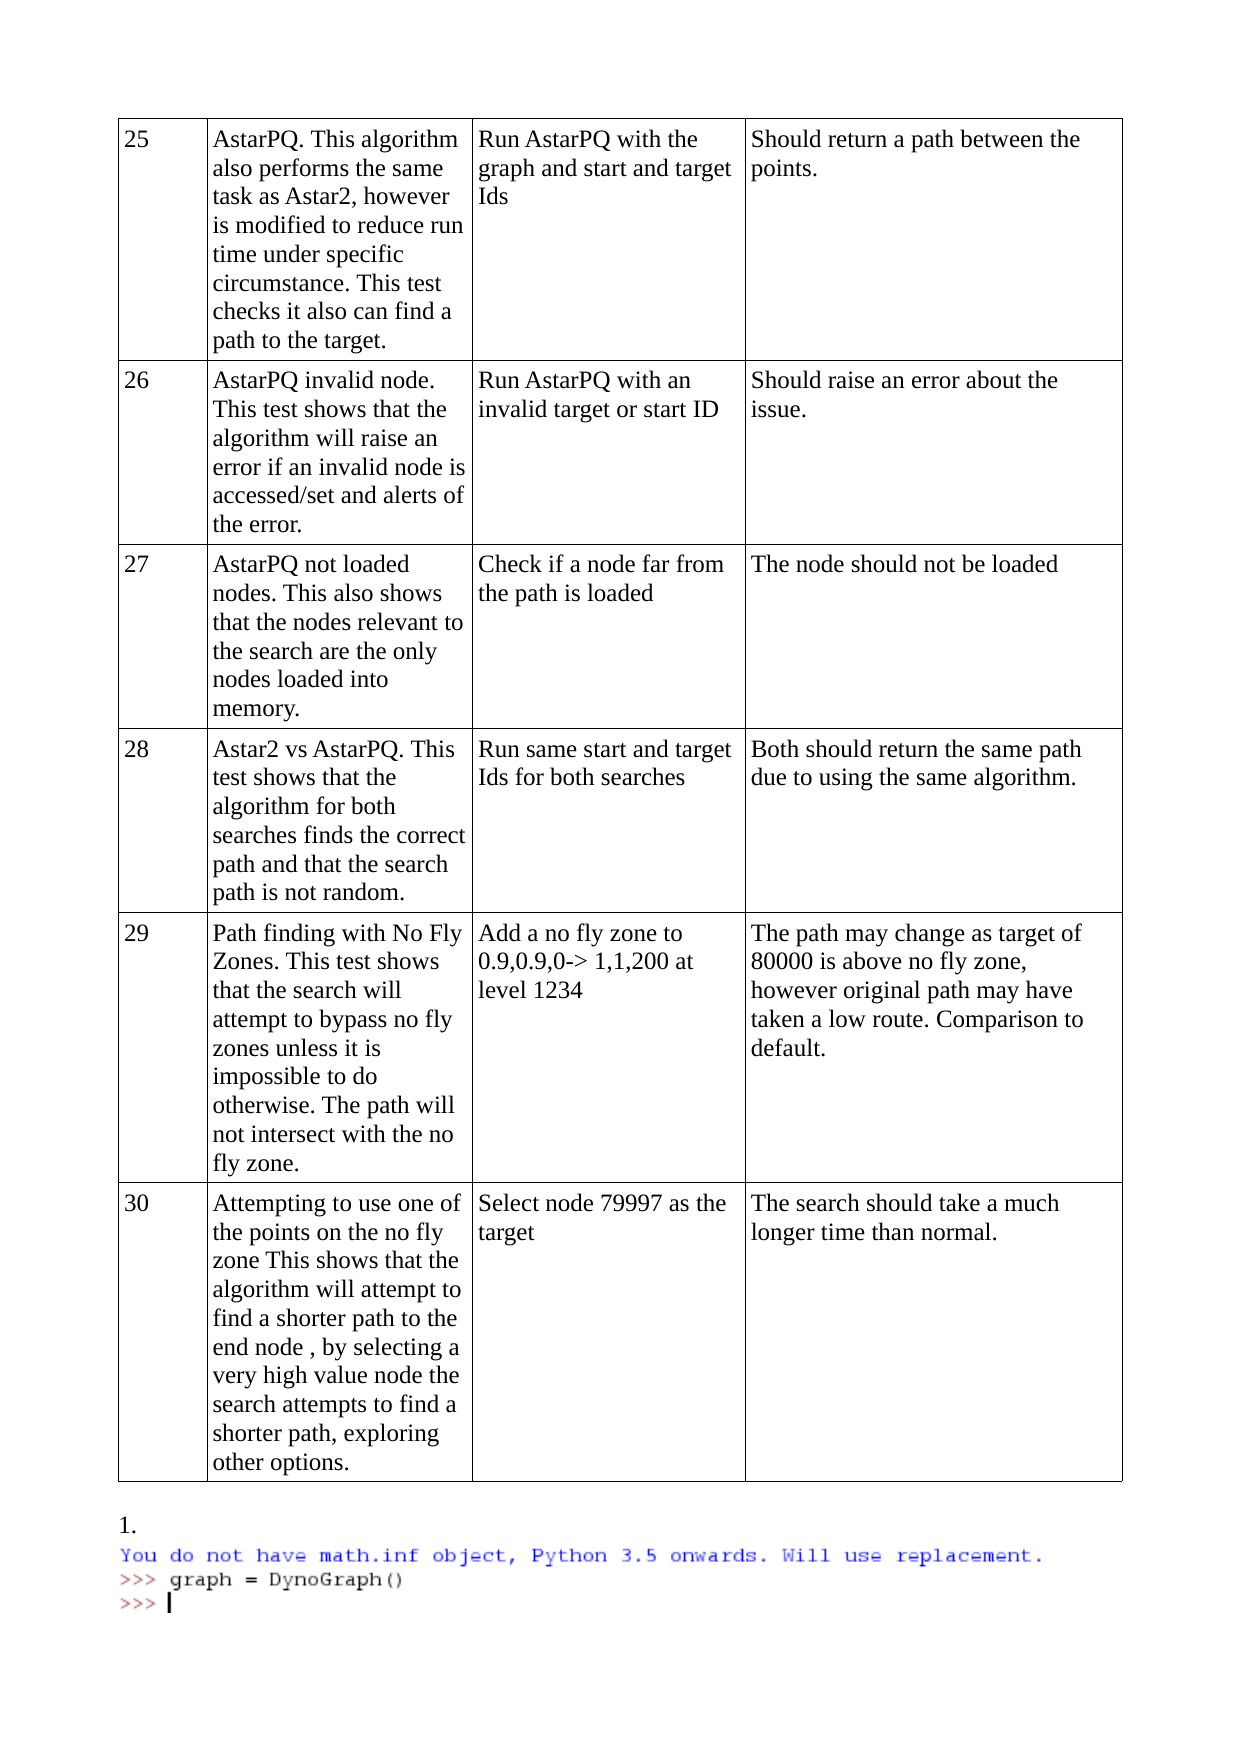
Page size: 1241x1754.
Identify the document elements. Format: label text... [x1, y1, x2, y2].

table_cell The search should take a much longer time than normal. [746, 1183, 1122, 1481]
text 1. [118, 1510, 1122, 1539]
table_cell Should return a path between the points. [746, 119, 1122, 360]
table_cell Should raise an error about the issue. [746, 361, 1122, 544]
table_cell 26 [119, 361, 207, 544]
table_cell AstarPQ. This algorithm also performs the same task as Astar2, however is modified to reduce run time under specific circumstance. This test checks it also can find a path to the target. [208, 119, 472, 360]
table_cell 30 [119, 1183, 207, 1481]
table_cell The node should not be loaded [746, 545, 1122, 728]
table_cell AstarPQ not loaded nodes. This also shows that the nodes relevant to the search are the only nodes loaded into memory. [208, 545, 472, 728]
table_cell Both should return the same path due to using the same algorithm. [746, 729, 1122, 912]
table_cell Run AstarPQ with the graph and start and target Ids [473, 119, 745, 360]
table_cell 25 [119, 119, 207, 360]
table_cell 28 [119, 729, 207, 912]
table_cell Attempting to use one of the points on the no fly zone This shows that the algorithm will attempt to find a shorter path to the end node , by selecting a very high value node the search attempts to find a shorter path, exploring other options. [208, 1183, 472, 1481]
table_cell Select node 79997 as the target [473, 1183, 745, 1481]
table_cell Add a no fly zone to 0.9,0.9,0-> 1,1,200 at level 1234 [473, 913, 745, 1182]
table_cell AstarPQ invalid node. This test shows that the algorithm will raise an error if an invalid node is accessed/set and alerts of the error. [208, 361, 472, 544]
table_cell Check if a node far from the path is loaded [473, 545, 745, 728]
table_cell Run same start and target Ids for both searches [473, 729, 745, 912]
table_cell Run AstarPQ with an invalid target or start ID [473, 361, 745, 544]
table_cell Astar2 vs AstarPQ. This test shows that the algorithm for both searches finds the correct path and that the search path is not random. [208, 729, 472, 912]
picture [118, 1538, 1050, 1613]
table_cell 27 [119, 545, 207, 728]
table_cell Path finding with No Fly Zones. This test shows that the search will attempt to bypass no fly zones unless it is impossible to do otherwise. The path will not intersect with the no fly zone. [208, 913, 472, 1182]
table_cell The path may change as target of 80000 is above no fly zone, however original path may have taken a low route. Comparison to default. [746, 913, 1122, 1182]
table_cell 29 [119, 913, 207, 1182]
